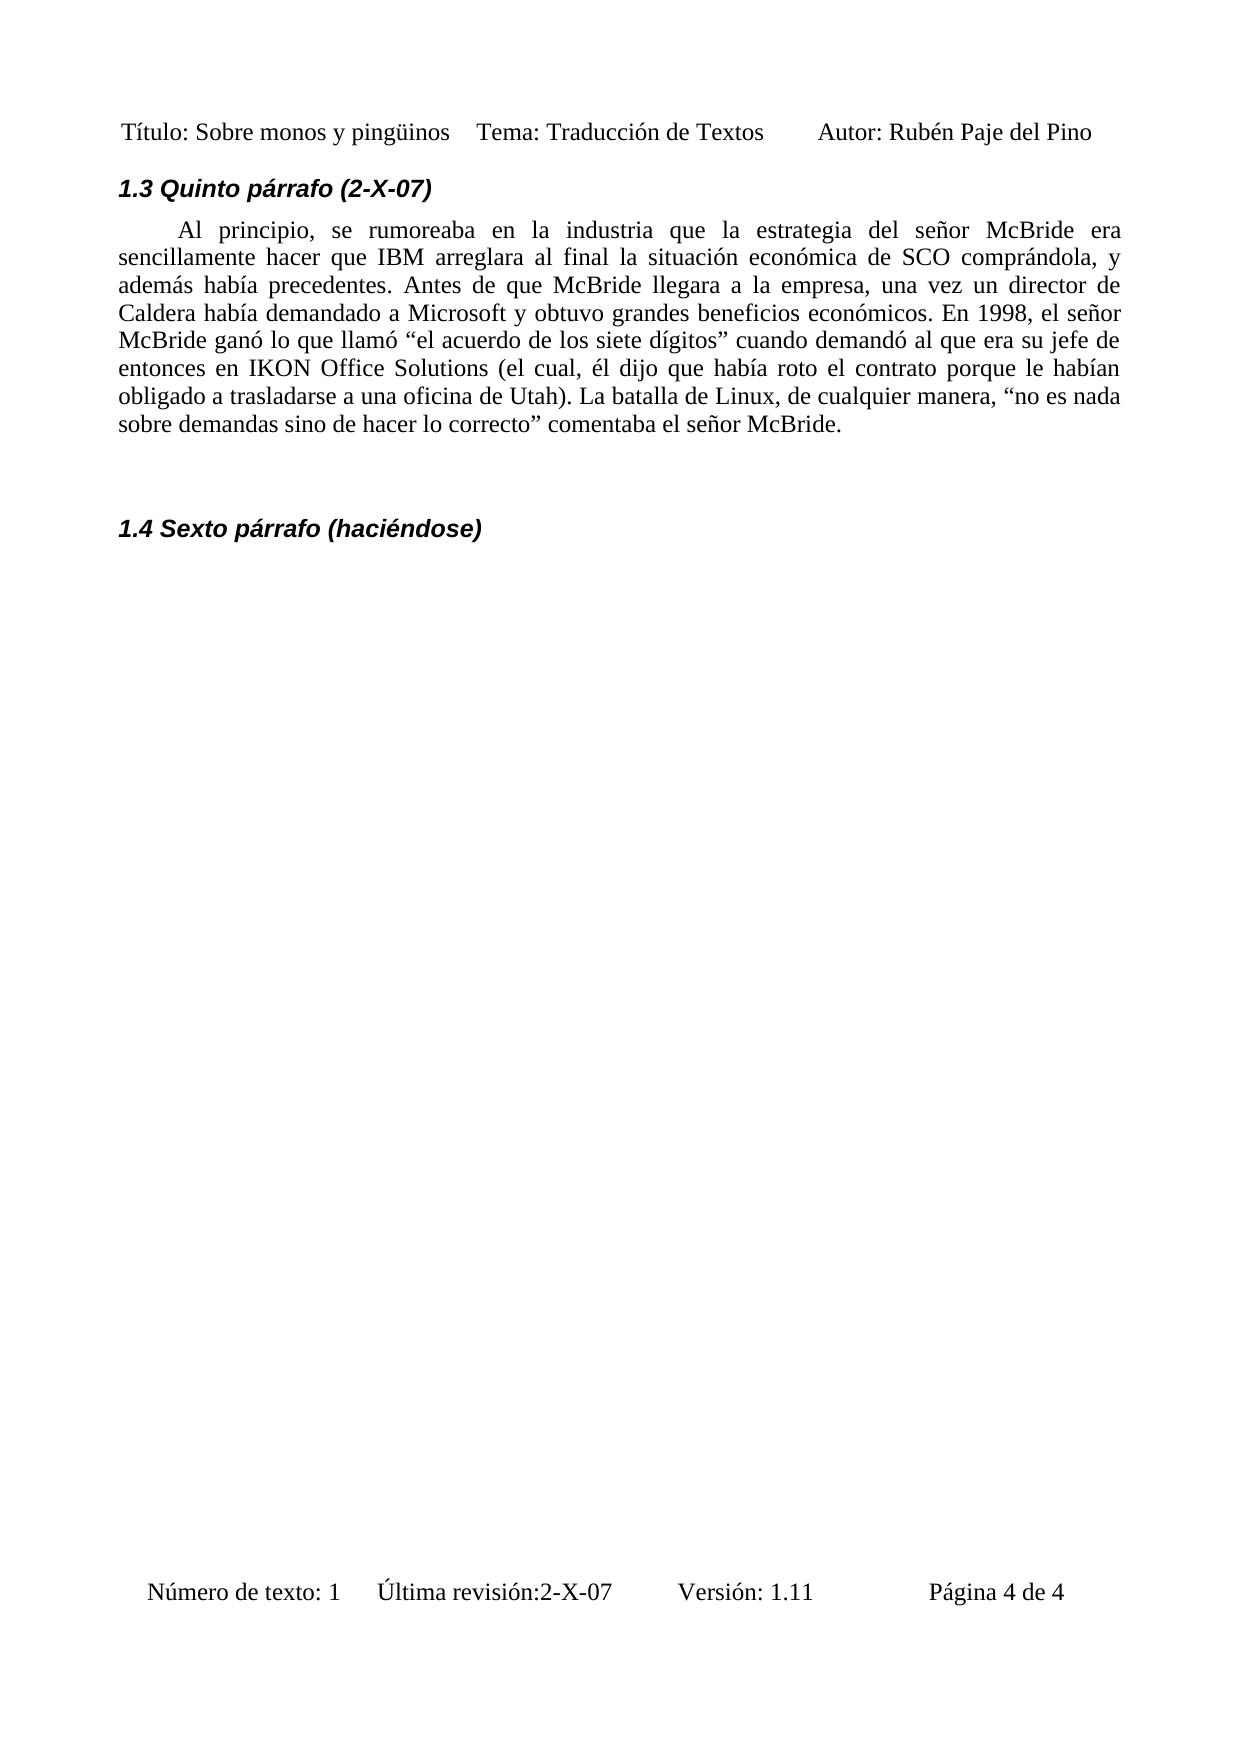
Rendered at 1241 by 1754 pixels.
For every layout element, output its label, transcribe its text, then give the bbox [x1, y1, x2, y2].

text Al principio, se rumoreaba en la industria que la estrategia del señor McBride era sencillamente hacer que IBM arreglara al final la situación económica de SCO comprándola, y además había precedentes. Antes de que McBride llegara a la empresa, una vez un director de Caldera había demandado a Microsoft y obtuvo grandes beneficios económicos. En 1998, el señor McBride ganó lo que llamó “el acuerdo de los siete dígitos” cuando demandó al que era su jefe de entonces en IKON Office Solutions (el cual, él dijo que había roto el contrato porque le habían obligado a trasladarse a una oficina de Utah). La batalla de Linux, de cualquier manera, “no es nada sobre demandas sino de hacer lo correcto” comentaba el señor McBride. [118, 216, 1122, 437]
subtitle 1.3 Quinto párrafo (2-X-07) [118, 175, 1122, 203]
subtitle 1.4 Sexto párrafo (haciéndose) [118, 515, 1122, 543]
